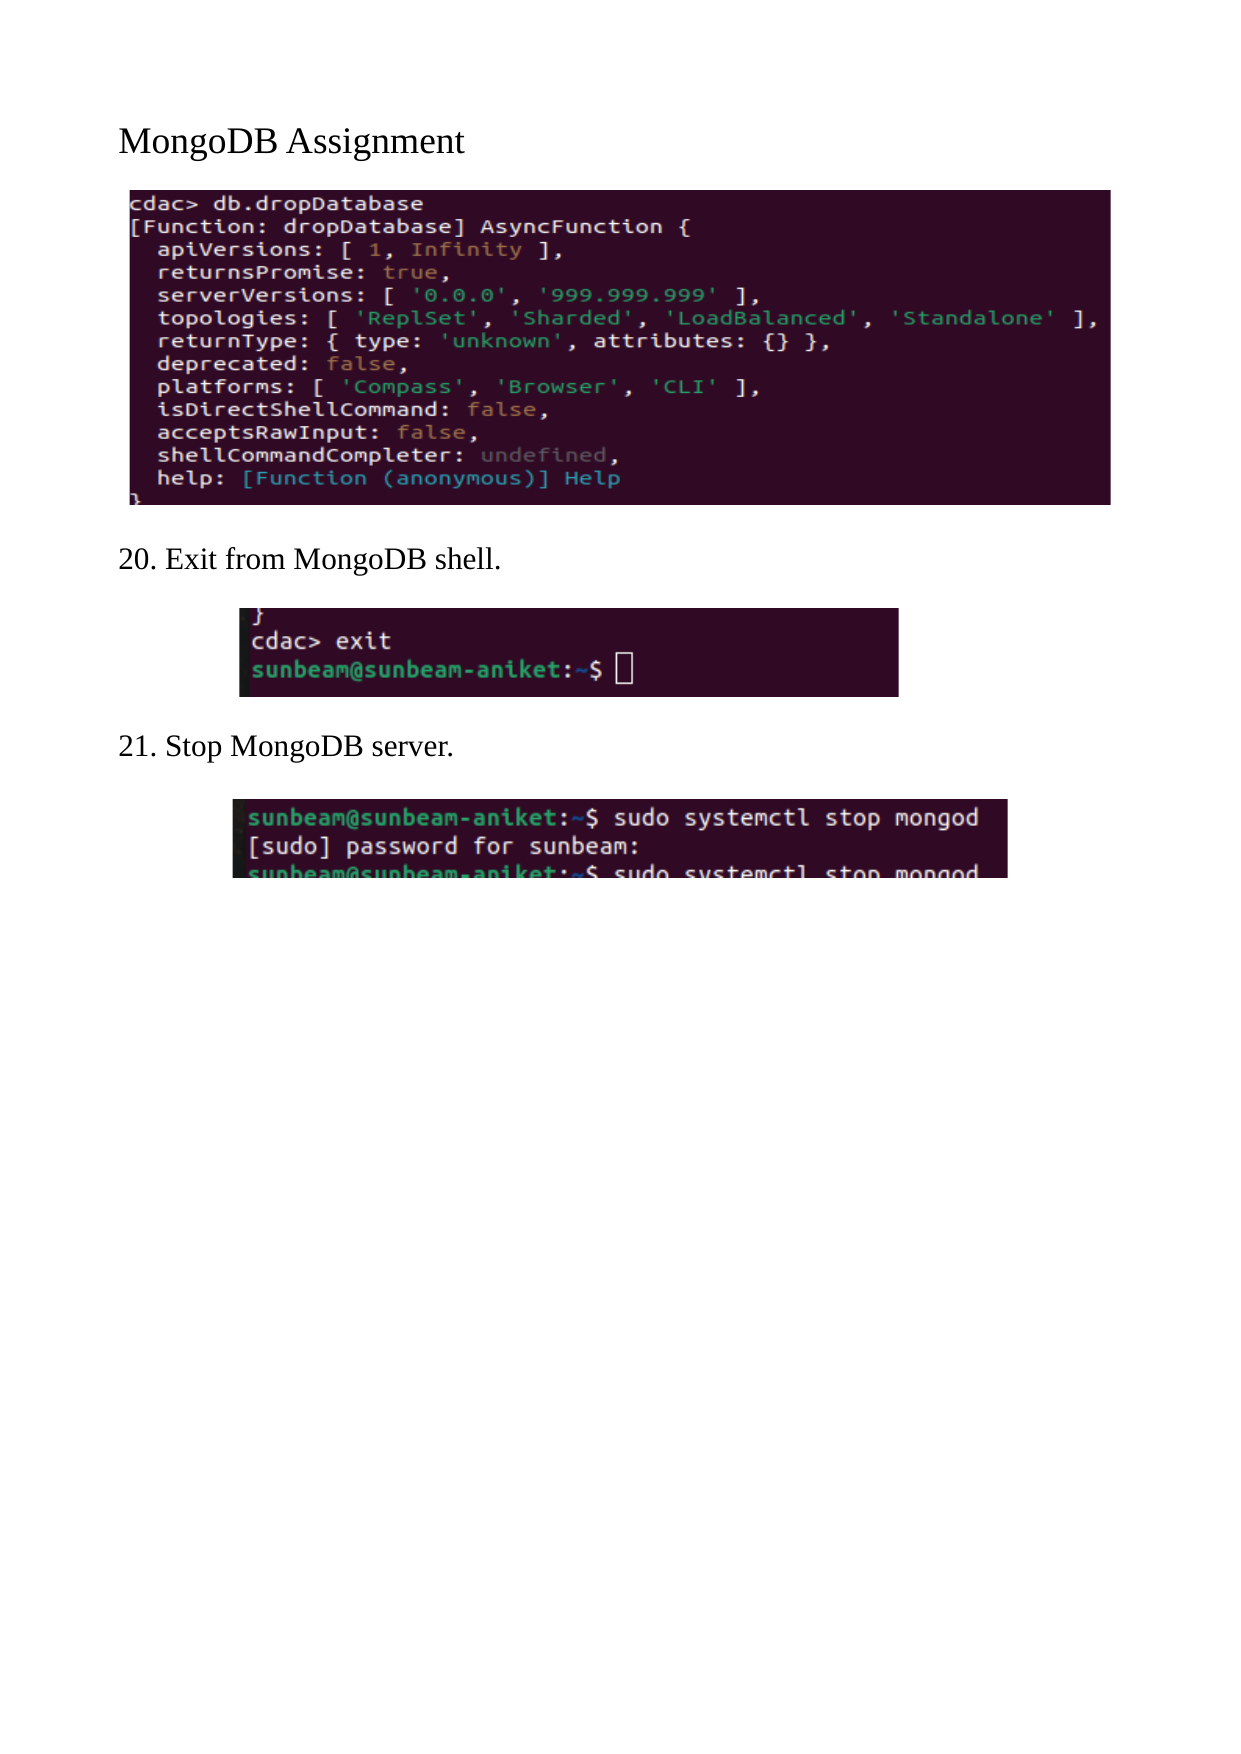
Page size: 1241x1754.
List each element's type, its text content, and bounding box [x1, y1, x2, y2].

text 21. Stop MongoDB server. [118, 727, 1122, 763]
picture [129, 190, 1111, 505]
picture [232, 799, 1008, 878]
picture [239, 608, 899, 697]
text 20. Exit from MongoDB shell. [118, 541, 1122, 577]
